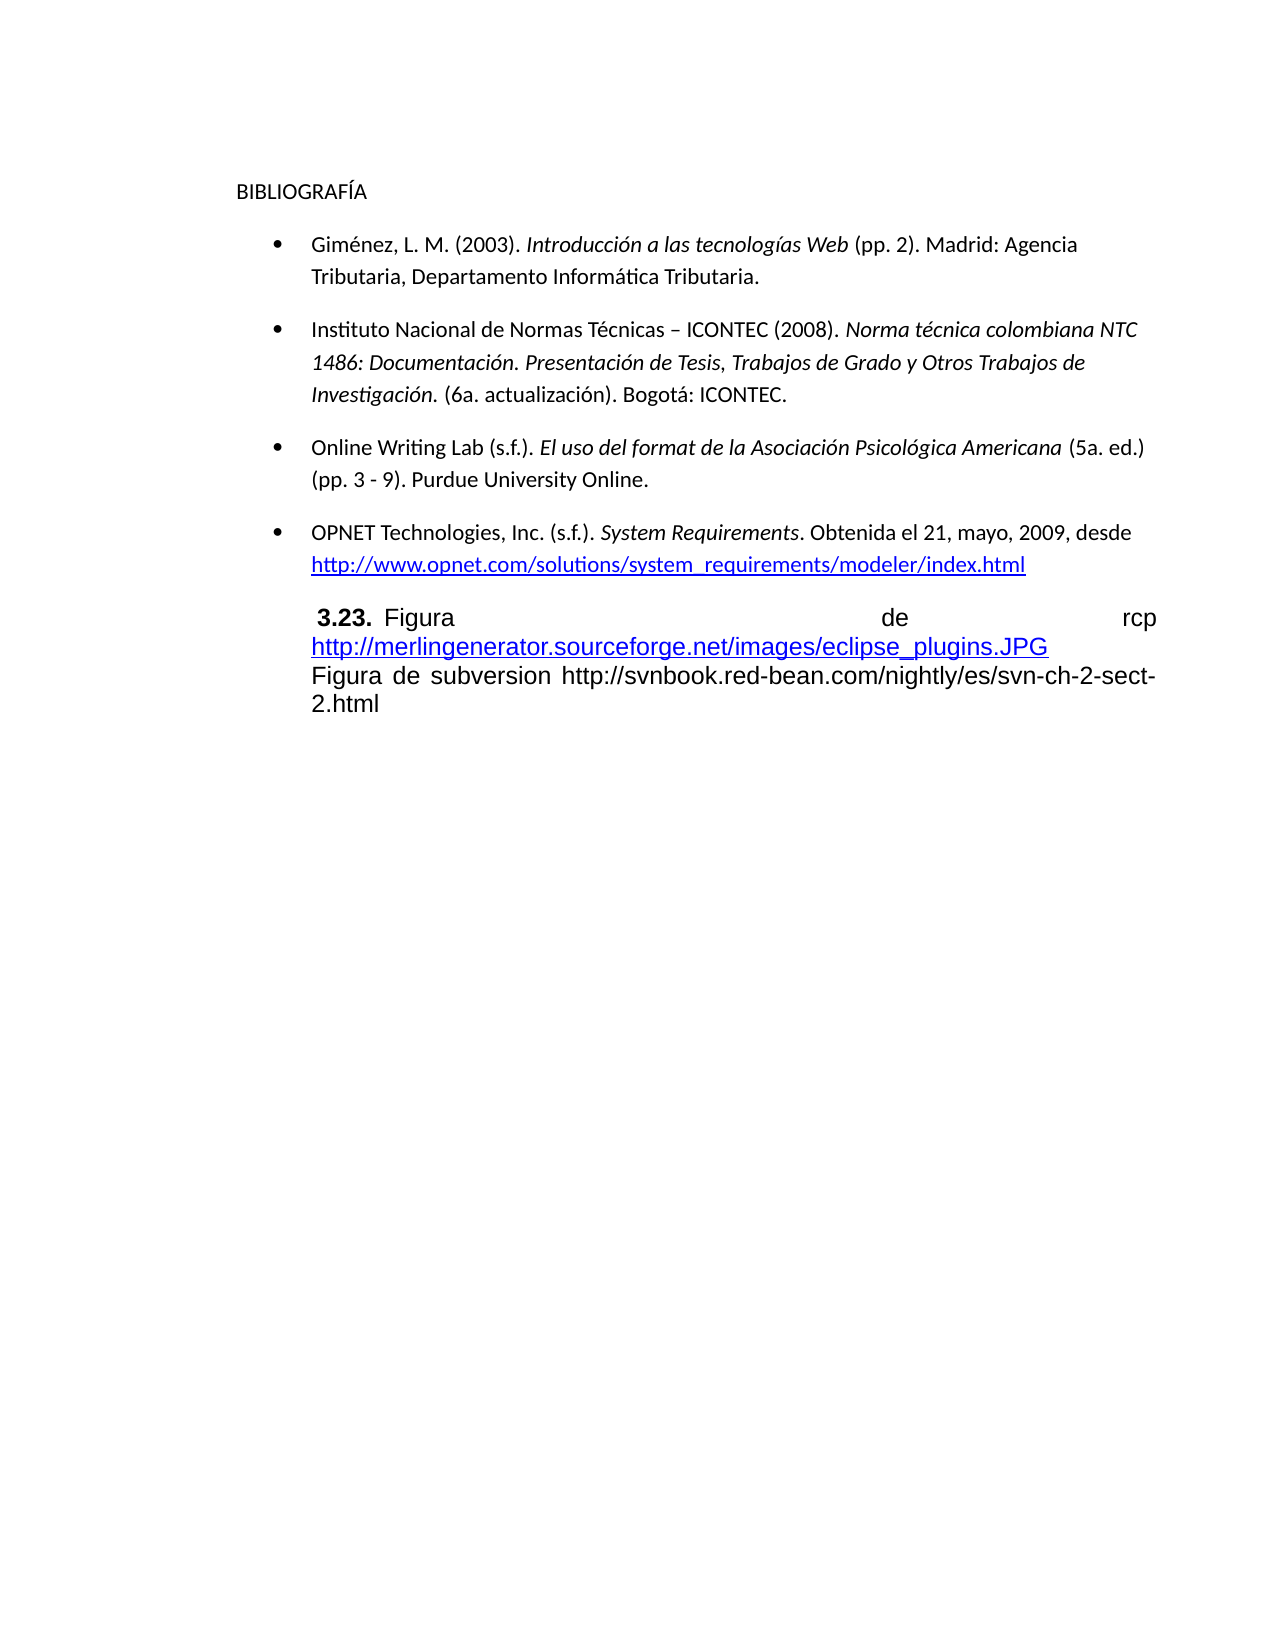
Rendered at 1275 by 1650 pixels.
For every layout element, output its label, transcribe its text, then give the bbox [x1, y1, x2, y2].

list Online Writing Lab (s.f.). El uso del format de la Asociación Psicológica Americana (5a. ed.) (pp. 3 - 9). Purdue University Online. [274, 433, 1157, 493]
list Giménez, L. M. (2003). Introducción a las tecnologías Web (pp. 2). Madrid: Agencia Tributaria, Departamento Informática Tributaria. [274, 230, 1157, 290]
text BIBLIOGRAFÍA [236, 177, 1157, 205]
list Instituto Nacional de Normas Técnicas – ICONTEC (2008). Norma técnica colombiana NTC 1486: Documentación. Presentación de Tesis, Trabajos de Grado y Otros Trabajos de Investigación. (6a. actualización). Bogotá: ICONTEC. [274, 315, 1157, 408]
list Figura de rcp http://merlingenerator.sourceforge.net/images/eclipse_plugins.JPG Figura de subversion http://svnbook.red-bean.com/nightly/es/svn-ch-2-sect-2.html [310, 603, 1157, 718]
list OPNET Technologies, Inc. (s.f.). System Requirements. Obtenida el 21, mayo, 2009, desde http://www.opnet.com/solutions/system_requirements/modeler/index.html [274, 518, 1157, 578]
